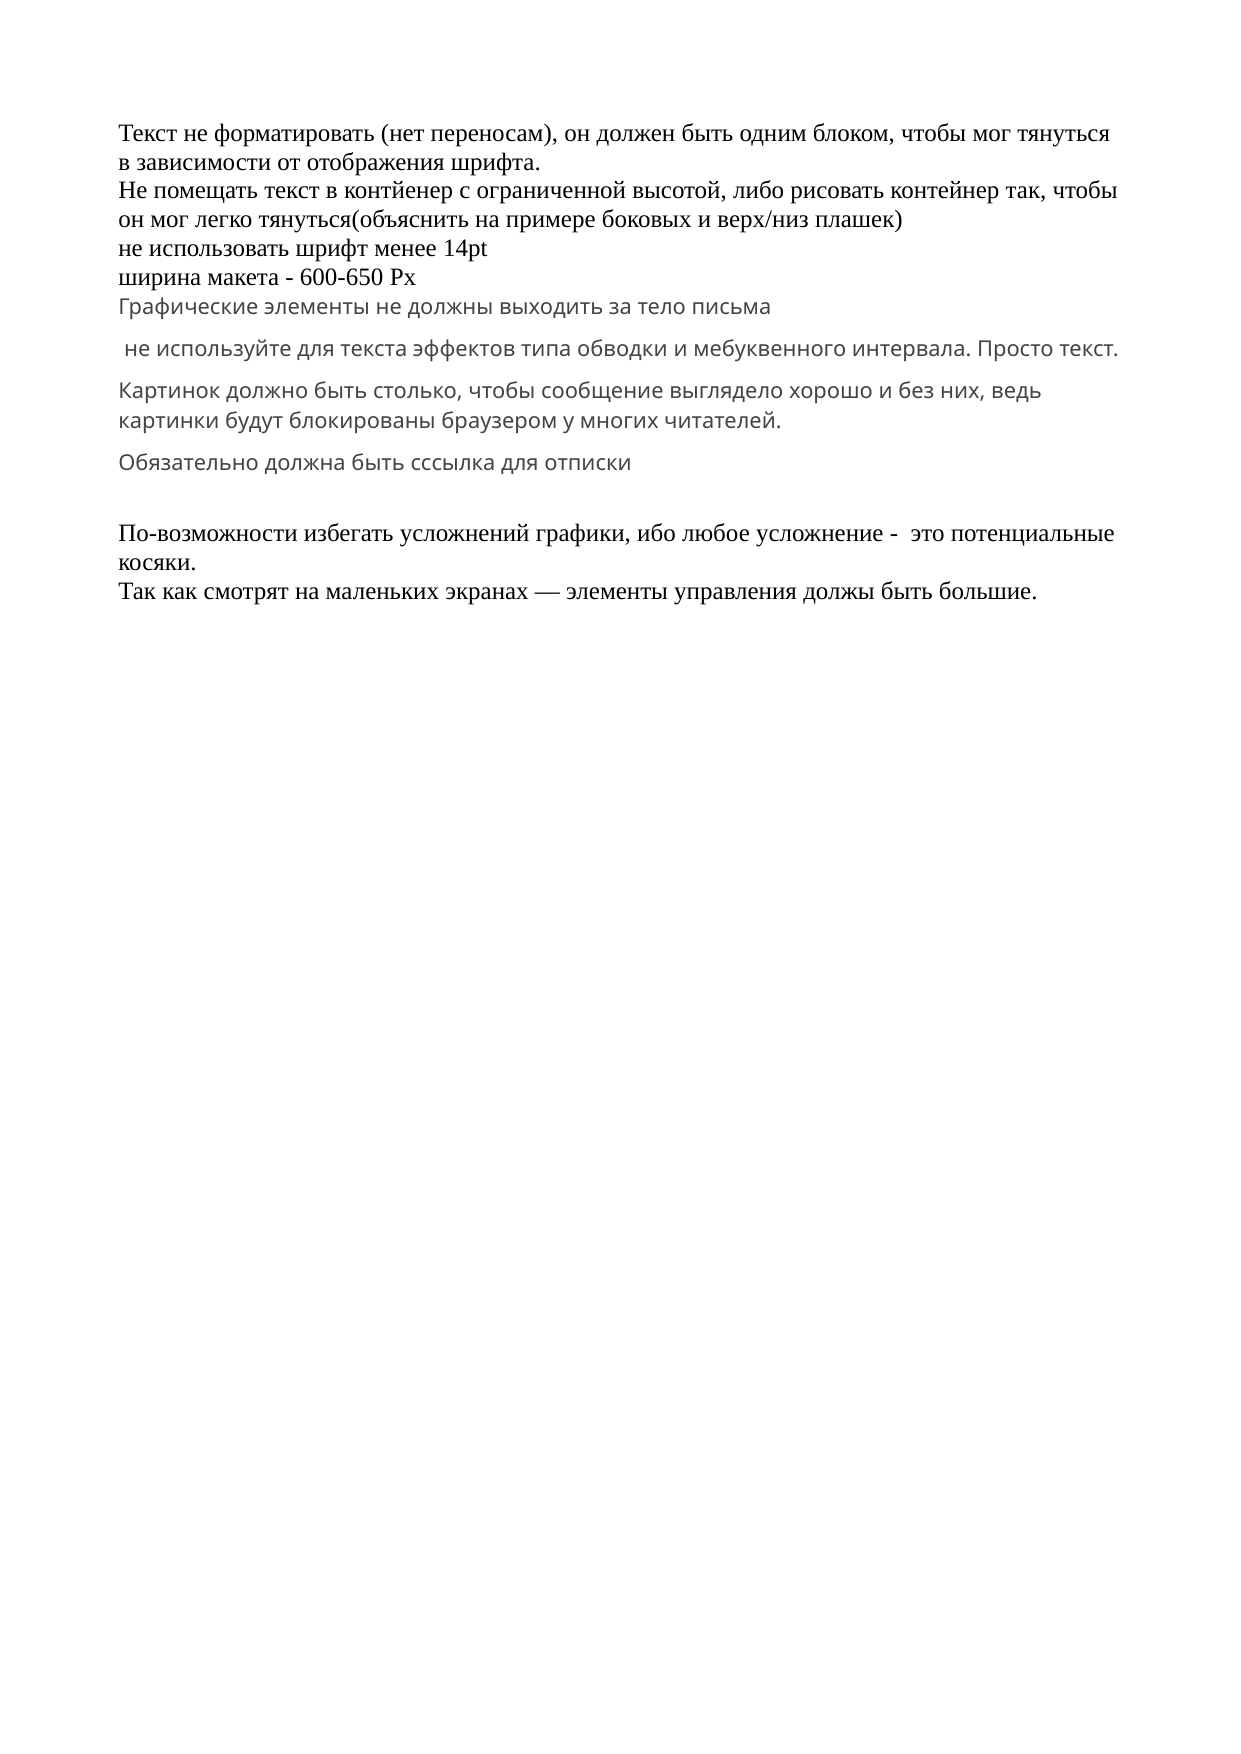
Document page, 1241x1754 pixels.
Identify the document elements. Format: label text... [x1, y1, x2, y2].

text По-возможности избегать усложнений графики, ибо любое усложнение - это потенциальные косяки. [118, 518, 1122, 576]
text Так как смотрят на маленьких экранах — элементы управления должы быть большие. [118, 576, 1122, 604]
text не использовать шрифт менее 14pt [118, 233, 1122, 262]
text Графические элементы не должны выходить за тело письма [118, 291, 1122, 320]
text не используйте для текста эффектов типа обводки и мебуквенного интервала. Просто текст. [118, 333, 1122, 363]
text Обязательно должна быть сссылка для отписки [118, 447, 1122, 477]
text Не помещать текст в контйенер с ограниченной высотой, либо рисовать контейнер так, чтобы он мог легко тянуться(объяснить на примере боковых и верх/низ плашек) [118, 176, 1122, 233]
text ширина макета - 600-650 Px [118, 262, 1122, 291]
text Текст не форматировать (нет переносам), он должен быть одним блоком, чтобы мог тянуться в зависимости от отображения шрифта. [118, 118, 1122, 176]
text Картинок должно быть столько, чтобы сообщение выглядело хорошо и без них, ведь картинки будут блокированы браузером у многих читателей. [118, 375, 1122, 435]
